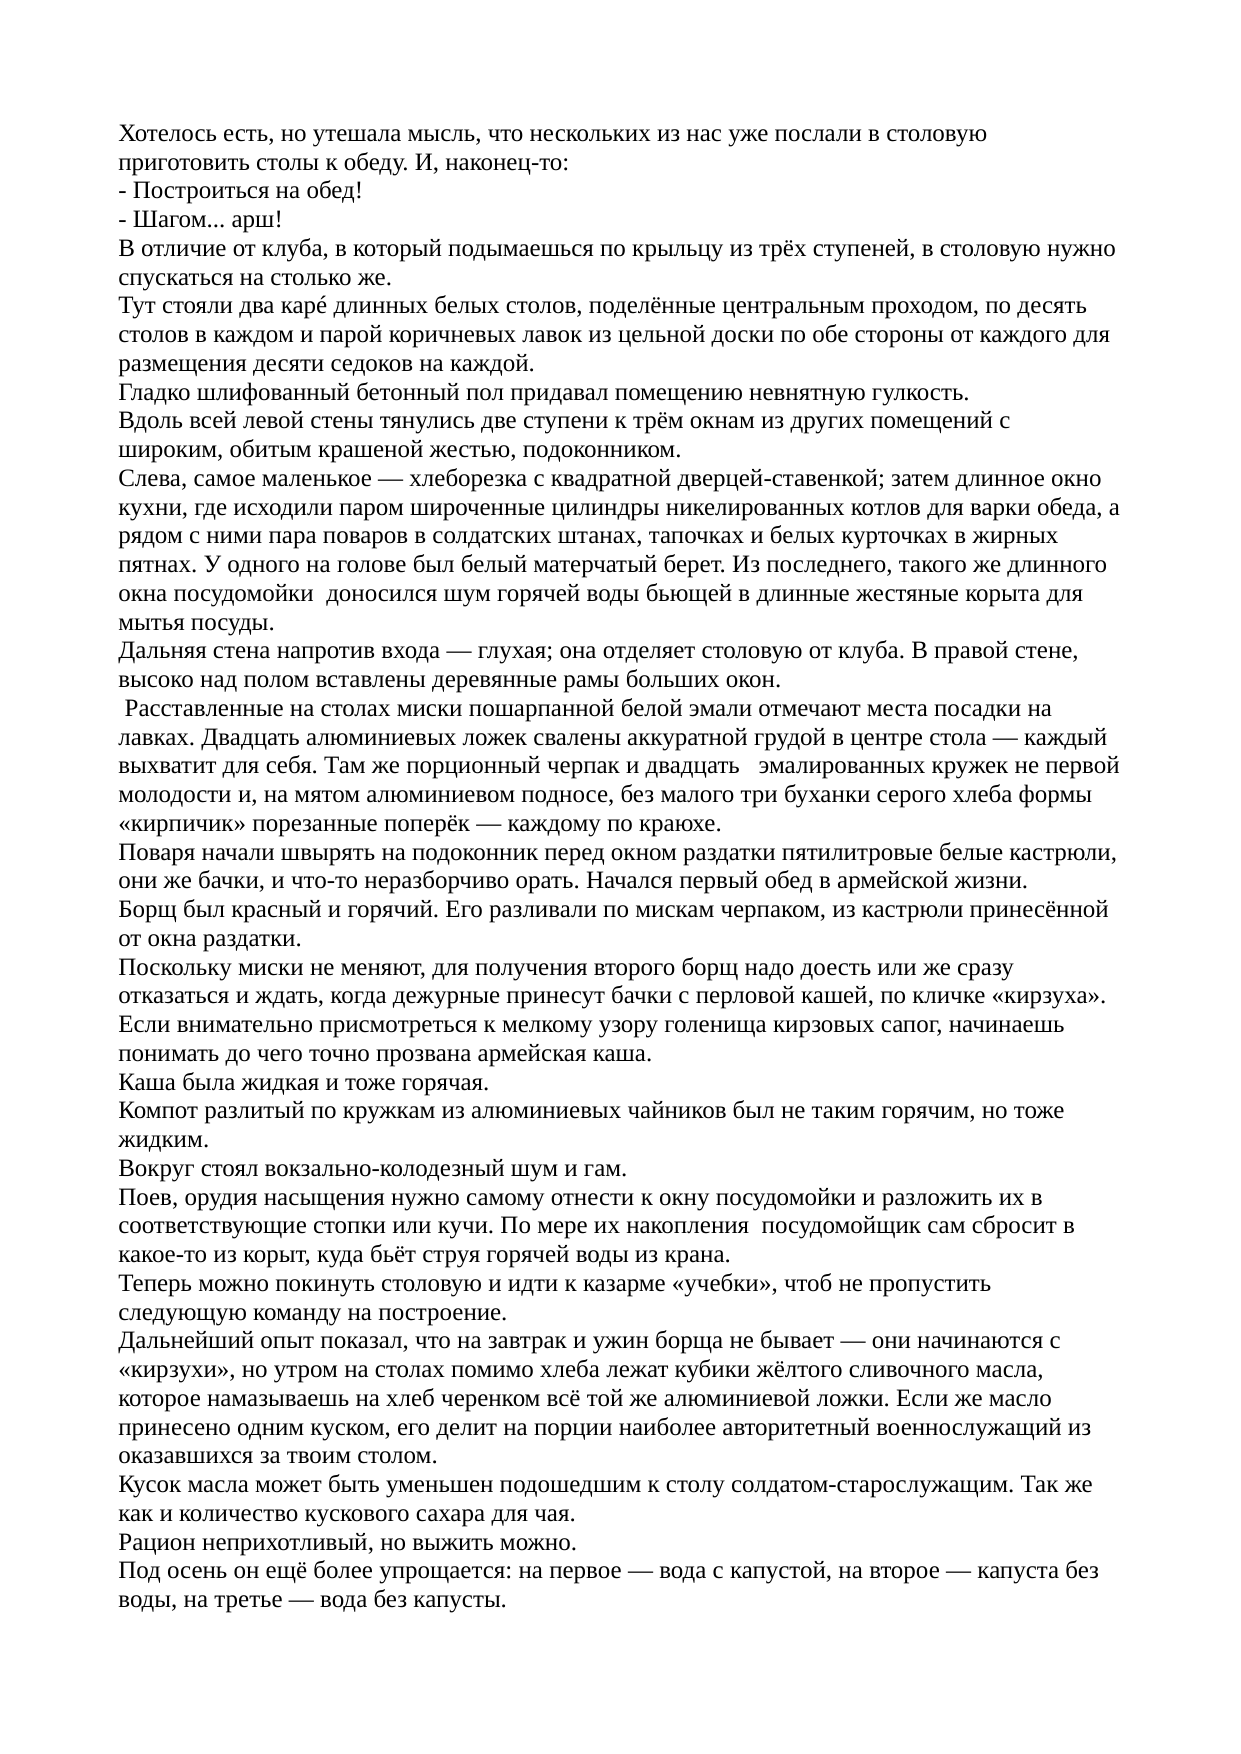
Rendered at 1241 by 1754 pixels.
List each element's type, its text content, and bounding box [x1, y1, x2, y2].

text Слева, самое маленькое — хлеборезка с квадратной дверцей-ставенкой; затем длинное окно кухни, где исходили паром широченные цилиндры никелированных котлов для варки обеда, а рядом с ними пара поваров в солдатских штанах, тапочках и белых курточках в жирных пятнах. У одного на голове был белый матерчатый берет. Из последнего, такого же длинного окна посудомойки доносился шум горячей воды бьющей в длинные жестяные корыта для мытья посуды. [118, 463, 1122, 636]
text Кусок масла может быть уменьшен подошедшим к столу солдатом-старослужащим. Так же как и количество кускового сахара для чая. [118, 1469, 1122, 1527]
text Вокруг стоял вокзально-колодезный шум и гам. [118, 1153, 1122, 1182]
text Расставленные на столах миски пошарпанной белой эмали отмечают места посадки на лавках. Двадцать алюминиевых ложек свалены аккуратной грудой в центре стола — каждый выхватит для себя. Там же порционный черпак и двадцать эмалированных кружек не первой молодости и, на мятом алюминиевом подносе, без малого три буханки серого хлеба формы «кирпичик» порезанные поперёк — каждому по краюхе. [118, 693, 1122, 837]
text Дальнейший опыт показал, что на завтрак и ужин борща не бывает — они начинаются с «кирзухи», но утром на столах помимо хлеба лежат кубики жёлтого сливочного масла, которое намазываешь на хлеб черенком всё той же алюминиевой ложки. Если же масло принесено одним куском, его делит на порции наиболее авторитетный военнослужащий из оказавшихся за твоим столом. [118, 1326, 1122, 1469]
text Вдоль всей левой стены тянулись две ступени к трём окнам из других помещений с широким, обитым крашеной жестью, подоконником. [118, 406, 1122, 463]
text Рацион неприхотливый, но выжить можно. [118, 1527, 1122, 1556]
text Поваря начали швырять на подоконник перед окном раздатки пятилитровые белые кастрюли, они же бачки, и что-то неразборчиво орать. Начался первый обед в армейской жизни. [118, 837, 1122, 894]
text Под осень он ещё более упрощается: на первое — вода с капустой, на второе — капуста без воды, на третье — вода без капусты. [118, 1556, 1122, 1613]
text Каша была жидкая и тоже горячая. [118, 1067, 1122, 1096]
text - Построиться на обед! [118, 176, 1122, 204]
text - Шагом... арш! [118, 204, 1122, 233]
text Тут стояли два карé длинных белых столов, поделённые центральным проходом, по десять столов в каждом и парой коричневых лавок из цельной доски по обе стороны от каждого для размещения десяти седоков на каждой. [118, 291, 1122, 377]
text Гладко шлифованный бетонный пол придавал помещению невнятную гулкость. [118, 377, 1122, 406]
text Компот разлитый по кружкам из алюминиевых чайников был не таким горячим, но тоже жидким. [118, 1096, 1122, 1153]
text Дальняя стена напротив входа — глухая; она отделяет столовую от клуба. В правой стене, высоко над полом вставлены деревянные рамы больших окон. [118, 636, 1122, 693]
text Теперь можно покинуть столовую и идти к казарме «учебки», чтоб не пропустить следующую команду на построение. [118, 1268, 1122, 1326]
text Если внимательно присмотреться к мелкому узору голенища кирзовых сапог, начинаешь понимать до чего точно прозвана армейская каша. [118, 1009, 1122, 1067]
text В отличие от клуба, в который подымаешься по крыльцу из трёх ступеней, в столовую нужно спускаться на столько же. [118, 233, 1122, 291]
text Борщ был красный и горячий. Его разливали по мискам черпаком, из кастрюли принесённой от окна раздатки. [118, 894, 1122, 952]
text Хотелось есть, но утешала мысль, что нескольких из нас уже послали в столовую приготовить столы к обеду. И, наконец-то: [118, 118, 1122, 176]
text Поскольку миски не меняют, для получения второго борщ надо доесть или же сразу отказаться и ждать, когда дежурные принесут бачки с перловой кашей, по кличке «кирзуха». [118, 952, 1122, 1009]
text Поев, орудия насыщения нужно самому отнести к окну посудомойки и разложить их в соответствующие стопки или кучи. По мере их накопления посудомойщик сам сбросит в какое-то из корыт, куда бьёт струя горячей воды из крана. [118, 1182, 1122, 1268]
